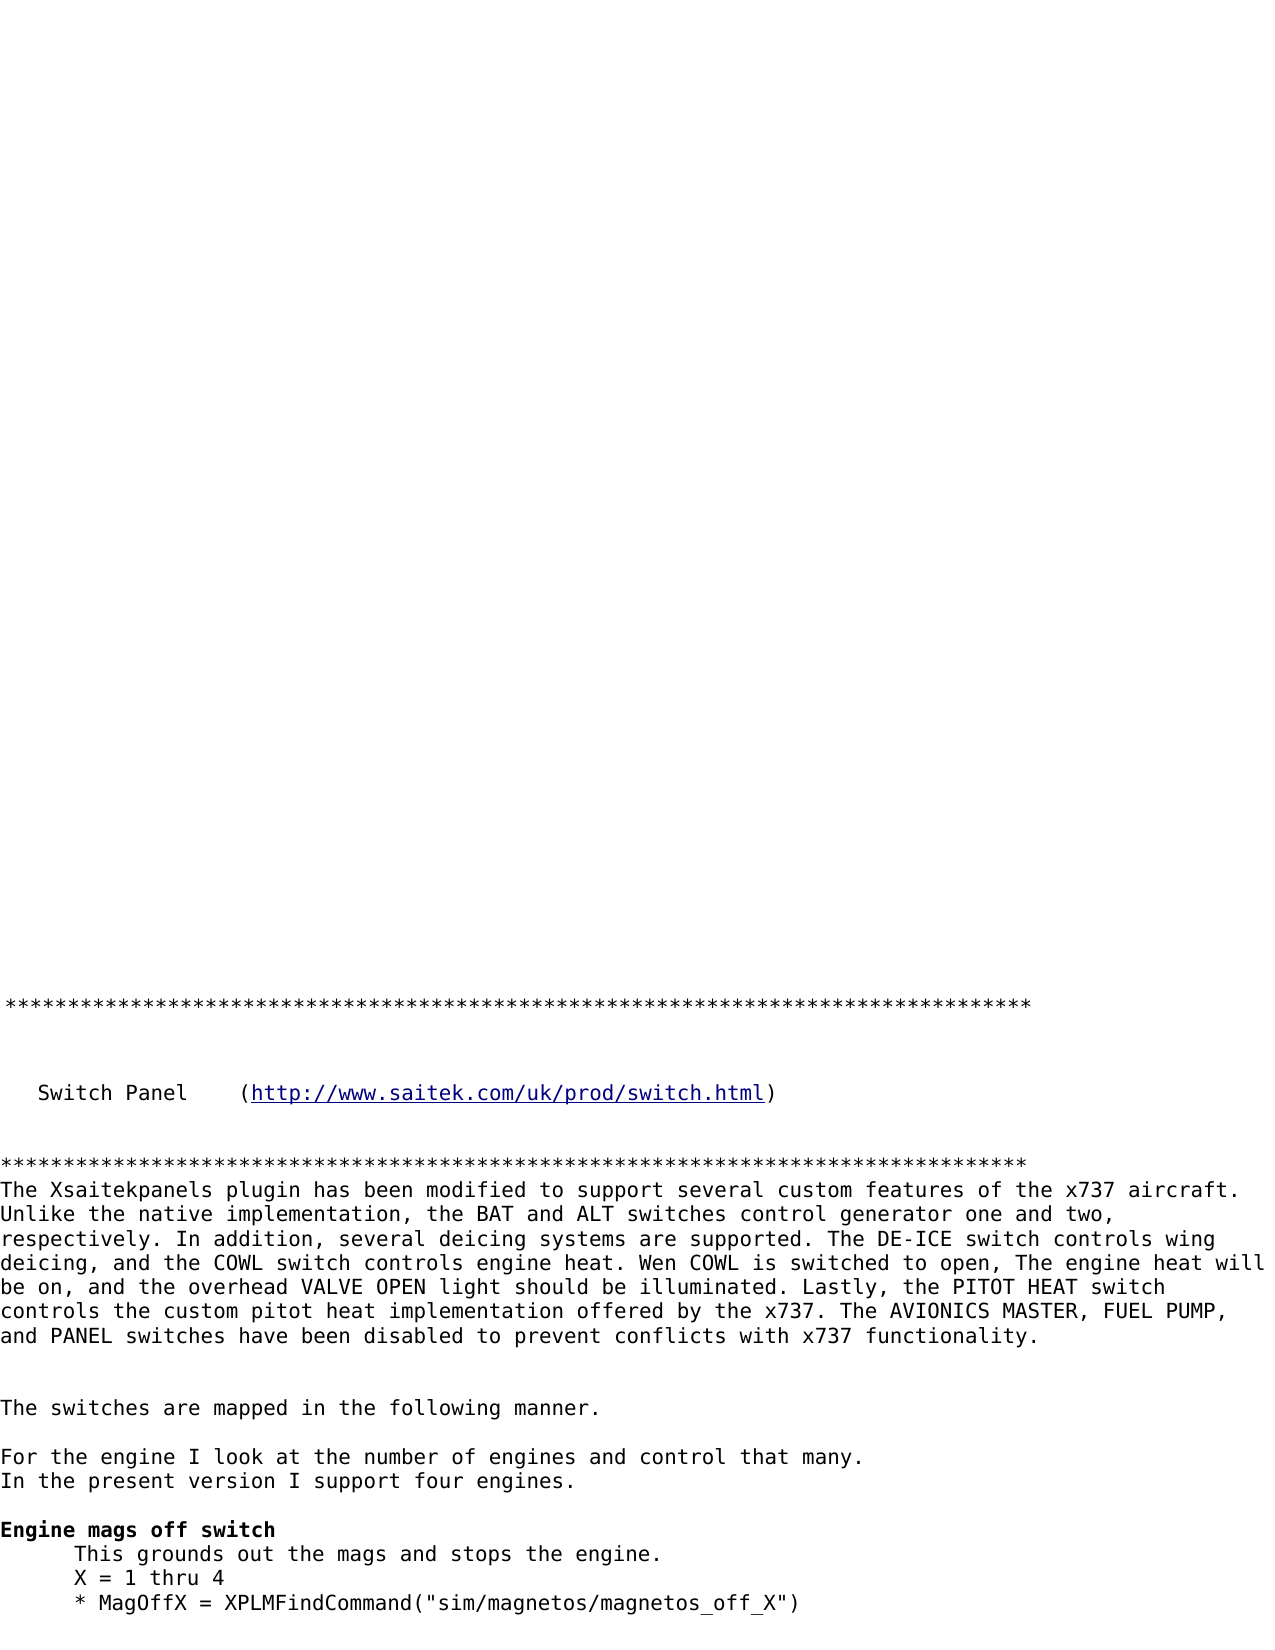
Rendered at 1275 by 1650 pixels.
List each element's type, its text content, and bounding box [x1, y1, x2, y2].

text For the engine I look at the number of engines and control that many. [0, 1445, 1275, 1469]
text ********************************************************************************** [0, 991, 1275, 1024]
text X = 1 thru 4 [0, 1566, 1275, 1591]
text * MagOffX = XPLMFindCommand("sim/magnetos/magnetos_off_X") [0, 1591, 1275, 1615]
text ********************************************************************************** [0, 1154, 1275, 1178]
text In the present version I support four engines. [0, 1469, 1275, 1493]
text The switches are mapped in the following manner. [0, 1396, 1275, 1421]
text This grounds out the mags and stops the engine. [0, 1542, 1275, 1566]
text Engine mags off switch [0, 1518, 1275, 1542]
text Switch Panel (http://www.saitek.com/uk/prod/switch.html) [0, 1081, 1275, 1105]
text The Xsaitekpanels plugin has been modified to support several custom features of the x737 aircraft. Unlike the native implementation, the BAT and ALT switches control generator one and two, respectively. In addition, several deicing systems are supported. The DE-ICE switch controls wing deicing, and the COWL switch controls engine heat. Wen COWL is switched to open, The engine heat will be on, and the overhead VALVE OPEN light should be illuminated. Lastly, the PITOT HEAT switch controls the custom pitot heat implementation offered by the x737. The AVIONICS MASTER, FUEL PUMP, and PANEL switches have been disabled to prevent conflicts with x737 functionality. [0, 1178, 1275, 1348]
